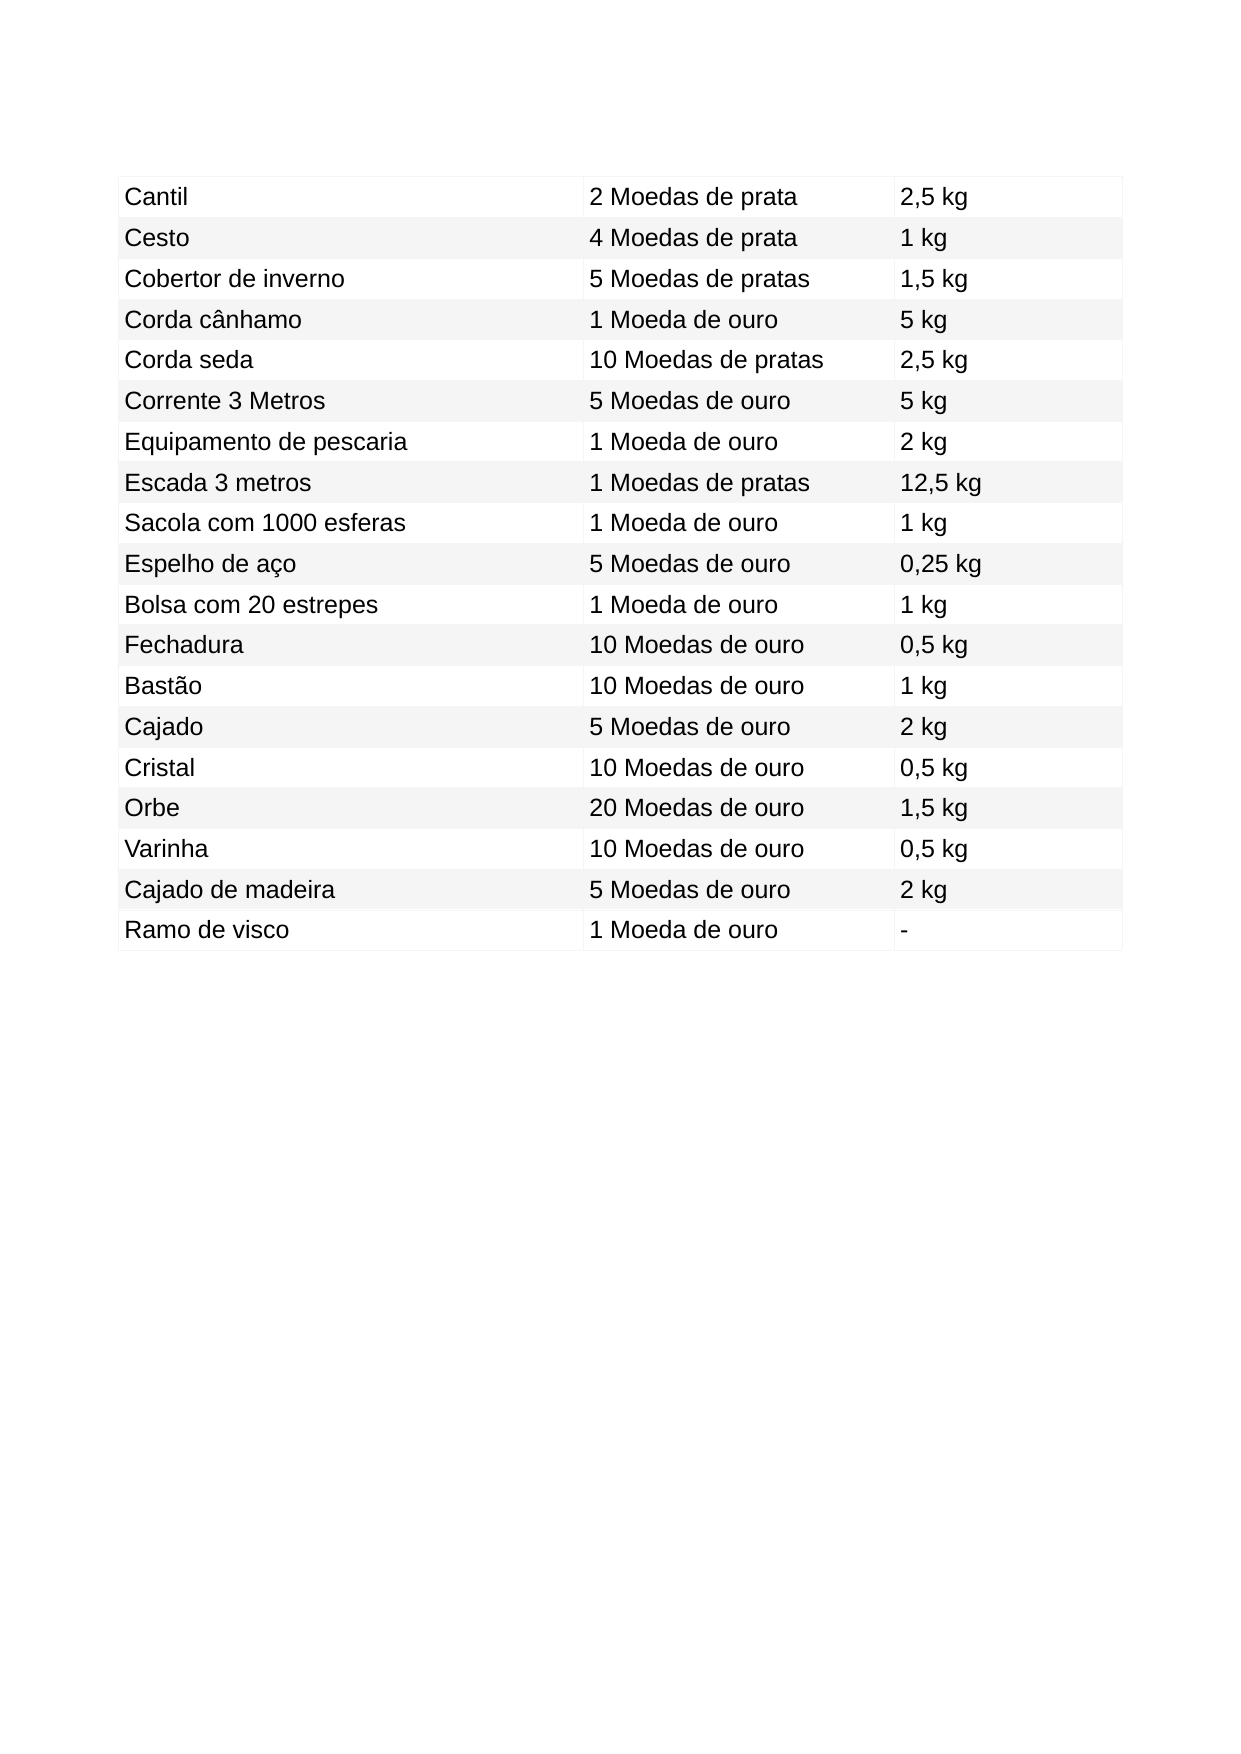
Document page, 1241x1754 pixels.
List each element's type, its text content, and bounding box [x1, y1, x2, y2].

table_cell 1 Moeda de ouro [584, 585, 894, 624]
table_cell Ramo de visco [119, 911, 583, 950]
table_cell 4 Moedas de prata [584, 218, 894, 258]
table_cell 20 Moedas de ouro [584, 788, 894, 828]
table_cell 1 Moeda de ouro [584, 422, 894, 461]
table_cell Cantil [119, 177, 583, 217]
table_cell 1 Moeda de ouro [584, 300, 894, 339]
table_cell Fechadura [119, 625, 583, 665]
table_cell 1 Moeda de ouro [584, 503, 894, 543]
table_cell 5 kg [895, 300, 1122, 339]
table_cell - [895, 911, 1122, 950]
table_cell Sacola com 1000 esferas [119, 503, 583, 543]
table_cell 1 Moeda de ouro [584, 911, 894, 950]
table_cell Bolsa com 20 estrepes [119, 585, 583, 624]
table_cell Cobertor de inverno [119, 259, 583, 298]
table_cell Cristal [119, 748, 583, 787]
table_cell 1 kg [895, 503, 1122, 543]
table_cell 5 Moedas de ouro [584, 870, 894, 909]
table_cell 2 kg [895, 870, 1122, 909]
table_cell 2,5 kg [895, 340, 1122, 380]
table_cell Cajado [119, 707, 583, 747]
table_cell 0,5 kg [895, 625, 1122, 665]
table_cell Escada 3 metros [119, 462, 583, 502]
table_cell 5 Moedas de pratas [584, 259, 894, 298]
table_cell 2,5 kg [895, 177, 1122, 217]
table_cell 2 kg [895, 422, 1122, 461]
table_cell 12,5 kg [895, 462, 1122, 502]
table_cell Bastão [119, 666, 583, 706]
table_cell 10 Moedas de ouro [584, 829, 894, 869]
table_cell 10 Moedas de pratas [584, 340, 894, 380]
table_cell 1 kg [895, 666, 1122, 706]
table_cell 1 kg [895, 585, 1122, 624]
table_cell 10 Moedas de ouro [584, 625, 894, 665]
table_cell Orbe [119, 788, 583, 828]
table_cell 10 Moedas de ouro [584, 748, 894, 787]
table_cell 5 kg [895, 381, 1122, 421]
table_cell 5 Moedas de ouro [584, 544, 894, 584]
table_cell Cajado de madeira [119, 870, 583, 909]
table_cell Equipamento de pescaria [119, 422, 583, 461]
table_cell 0,5 kg [895, 829, 1122, 869]
table_cell 5 Moedas de ouro [584, 707, 894, 747]
table_cell Varinha [119, 829, 583, 869]
table_cell 1,5 kg [895, 788, 1122, 828]
table_cell 0,5 kg [895, 748, 1122, 787]
table_cell 1 Moedas de pratas [584, 462, 894, 502]
table_cell 1,5 kg [895, 259, 1122, 298]
table_cell 0,25 kg [895, 544, 1122, 584]
table_cell Espelho de aço [119, 544, 583, 584]
table_cell 5 Moedas de ouro [584, 381, 894, 421]
table_cell 2 Moedas de prata [584, 177, 894, 217]
table_cell Corda cânhamo [119, 300, 583, 339]
table_cell 2 kg [895, 707, 1122, 747]
table_cell 1 kg [895, 218, 1122, 258]
table_cell Corrente 3 Metros [119, 381, 583, 421]
table_cell Cesto [119, 218, 583, 258]
table_cell Corda seda [119, 340, 583, 380]
table_cell 10 Moedas de ouro [584, 666, 894, 706]
